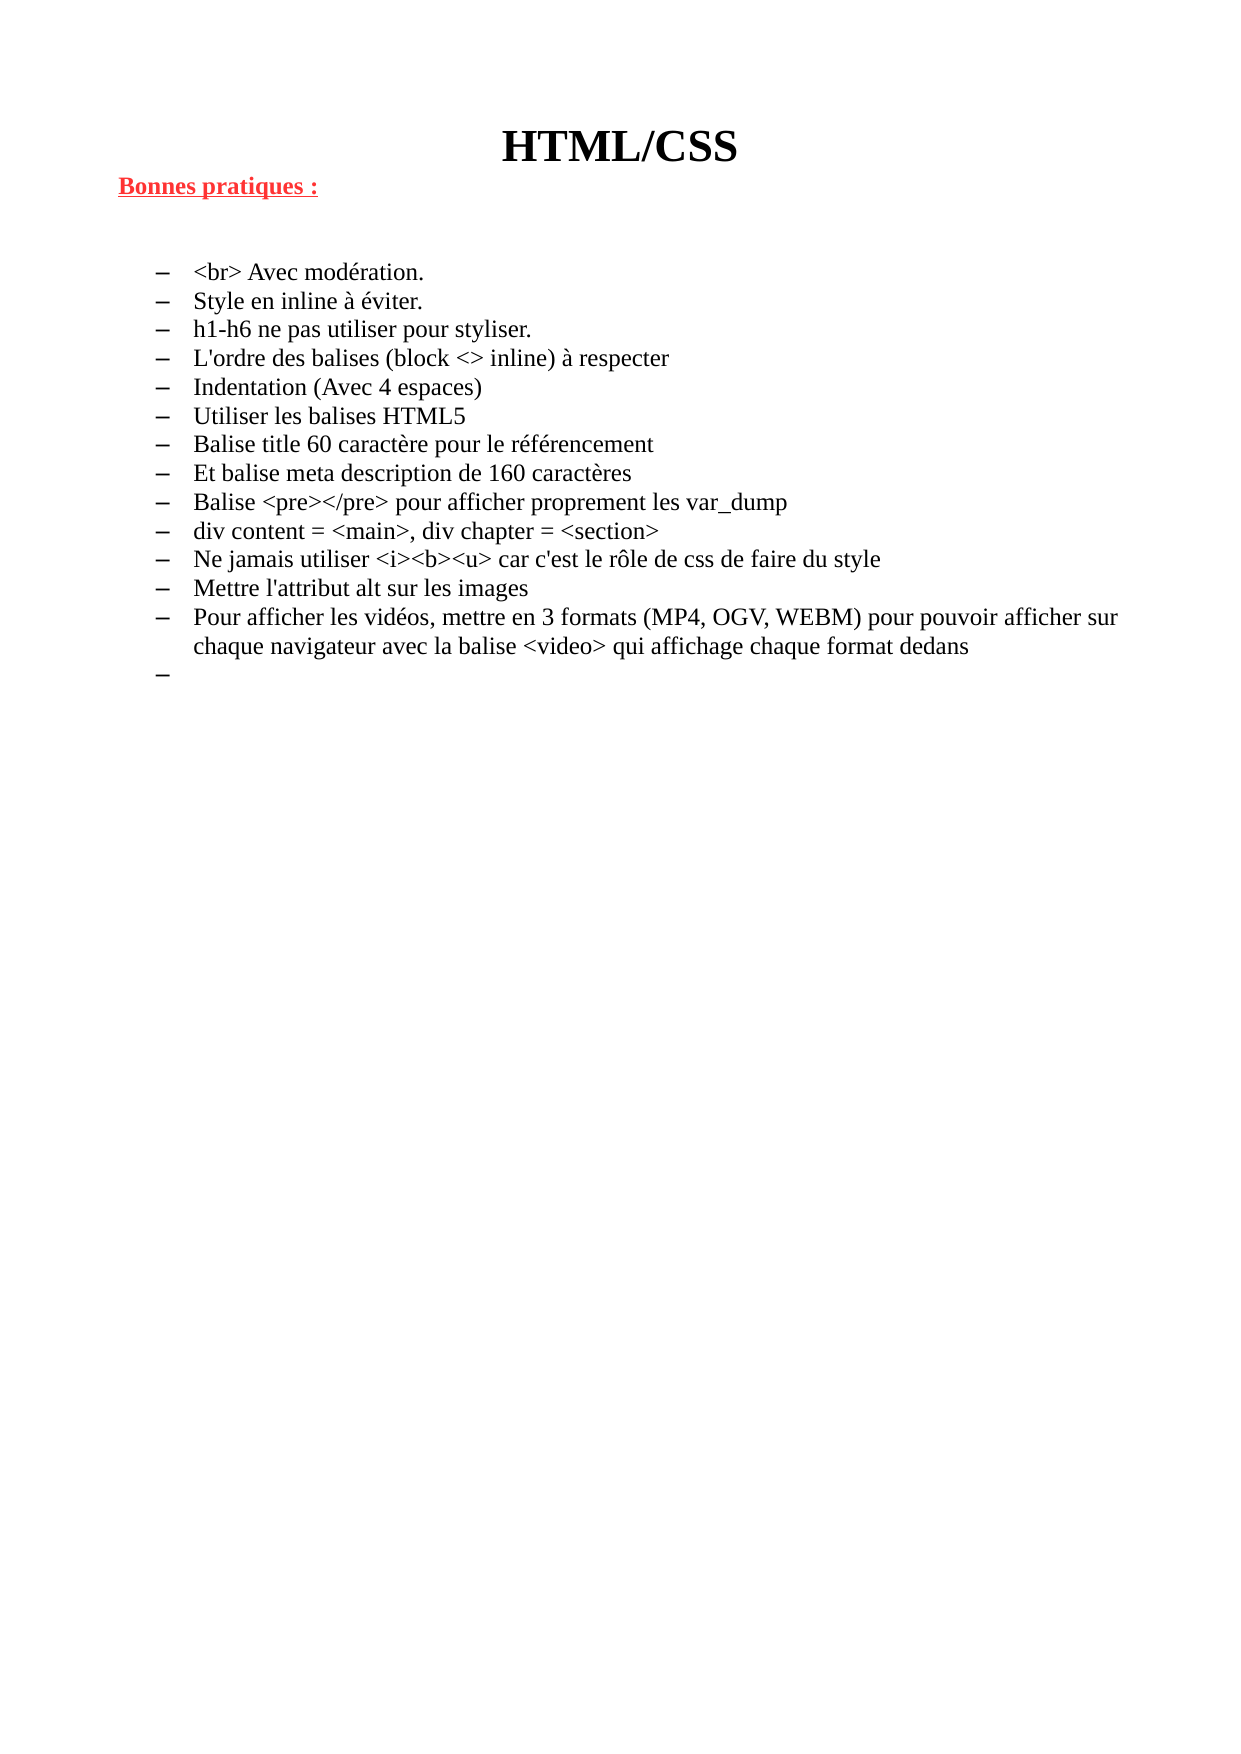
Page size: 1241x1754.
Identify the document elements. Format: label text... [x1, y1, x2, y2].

list Pour afficher les vidéos, mettre en 3 formats (MP4, OGV, WEBM) pour pouvoir afficher sur chaque navigateur avec la balise <video> qui affichage chaque format dedans [156, 602, 1122, 659]
text HTML/CSS [118, 118, 1122, 171]
list <br> Avec modération. [156, 257, 1122, 286]
list Balise title 60 caractère pour le référencement [156, 429, 1122, 458]
list Style en inline à éviter. [156, 286, 1122, 314]
list Utiliser les balises HTML5 [156, 401, 1122, 429]
list div content = <main>, div chapter = <section> [156, 516, 1122, 544]
list Indentation (Avec 4 espaces) [156, 372, 1122, 401]
list Mettre l'attribut alt sur les images [156, 573, 1122, 602]
text Bonnes pratiques : [118, 171, 1122, 199]
list Ne jamais utiliser <i><b><u> car c'est le rôle de css de faire du style [156, 544, 1122, 573]
list Balise <pre></pre> pour afficher proprement les var_dump [156, 487, 1122, 516]
list L'ordre des balises (block <> inline) à respecter [156, 343, 1122, 372]
list Et balise meta description de 160 caractères [156, 458, 1122, 487]
list h1-h6 ne pas utiliser pour styliser. [156, 314, 1122, 343]
